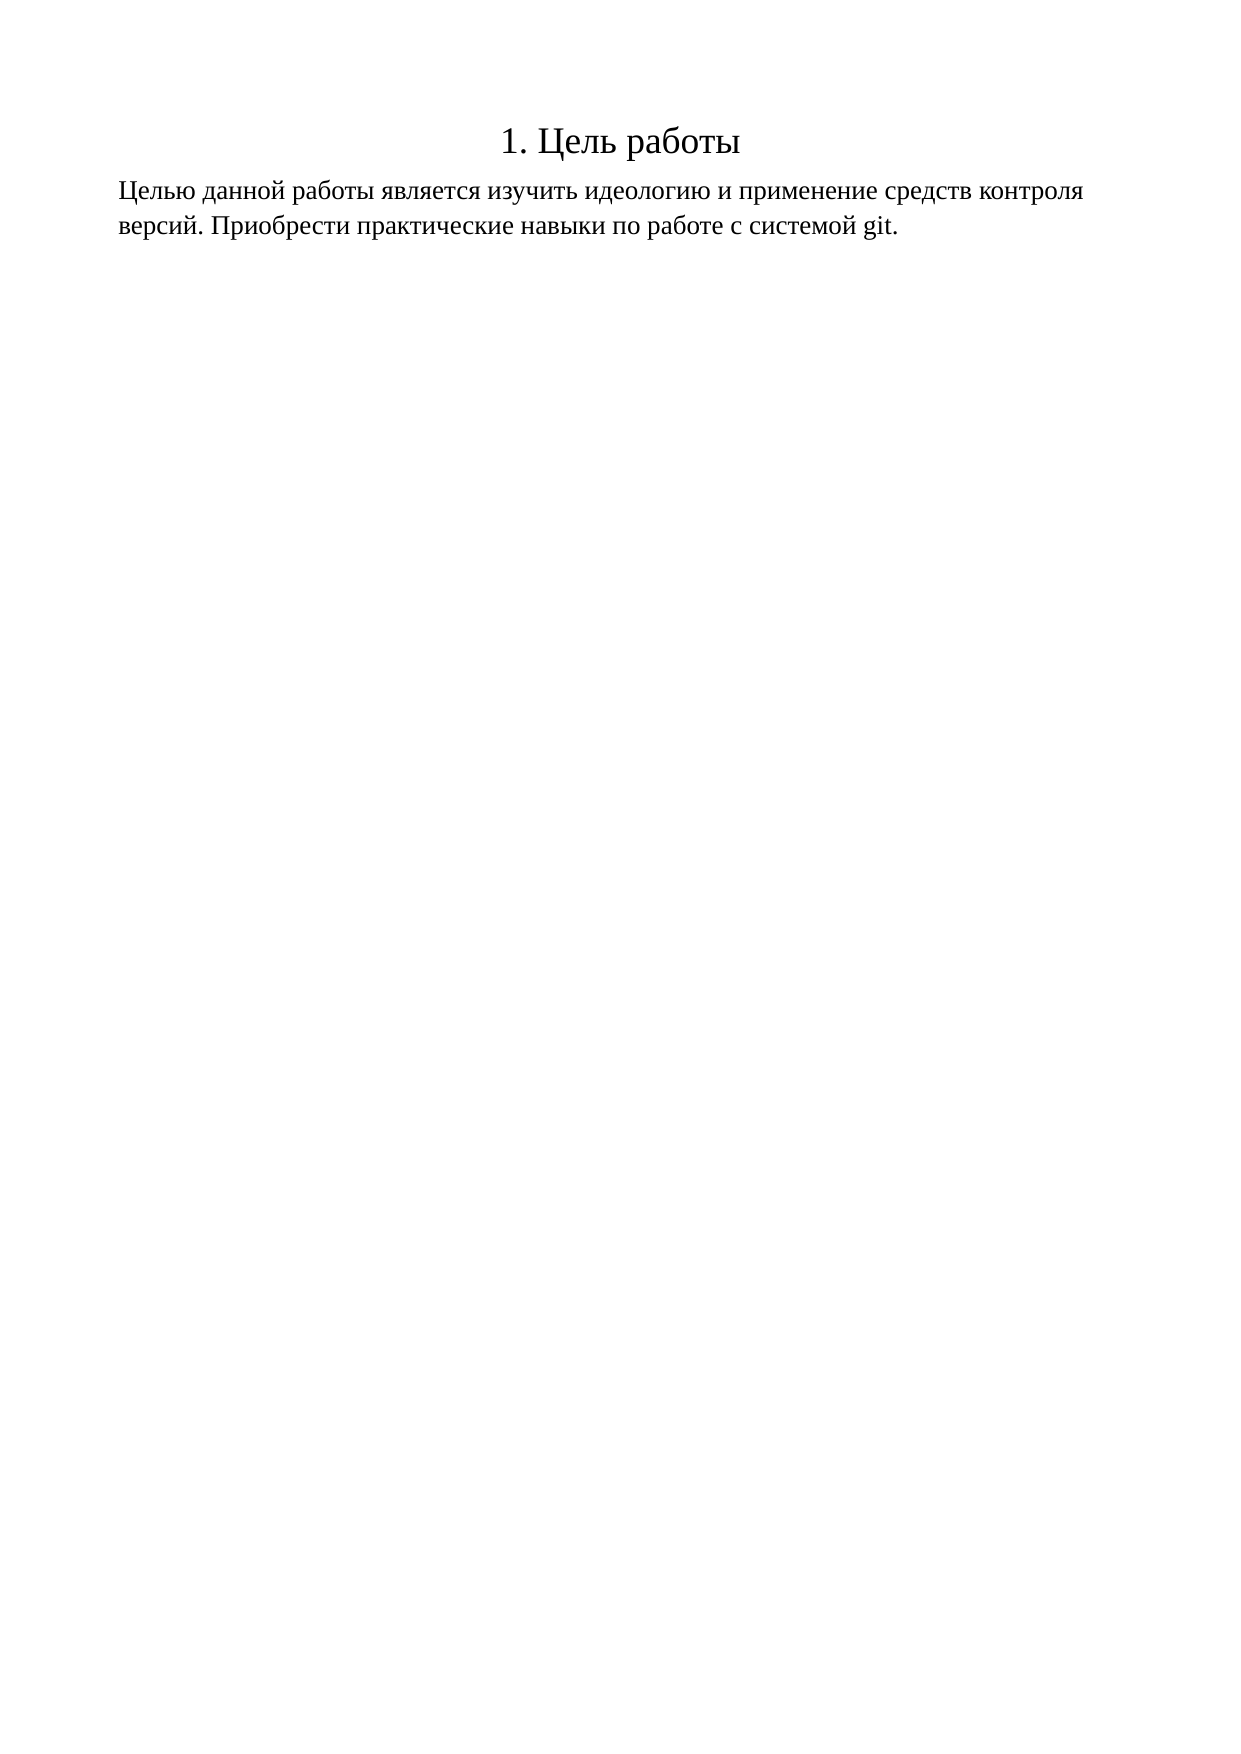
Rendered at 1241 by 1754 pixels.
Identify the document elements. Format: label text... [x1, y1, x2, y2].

text Целью данной работы является изучить идеологию и применение средств контроля версий. Приобрести практические навыки по работе с системой git. [118, 174, 1122, 241]
subtitle 1. Цель работы [118, 118, 1122, 161]
